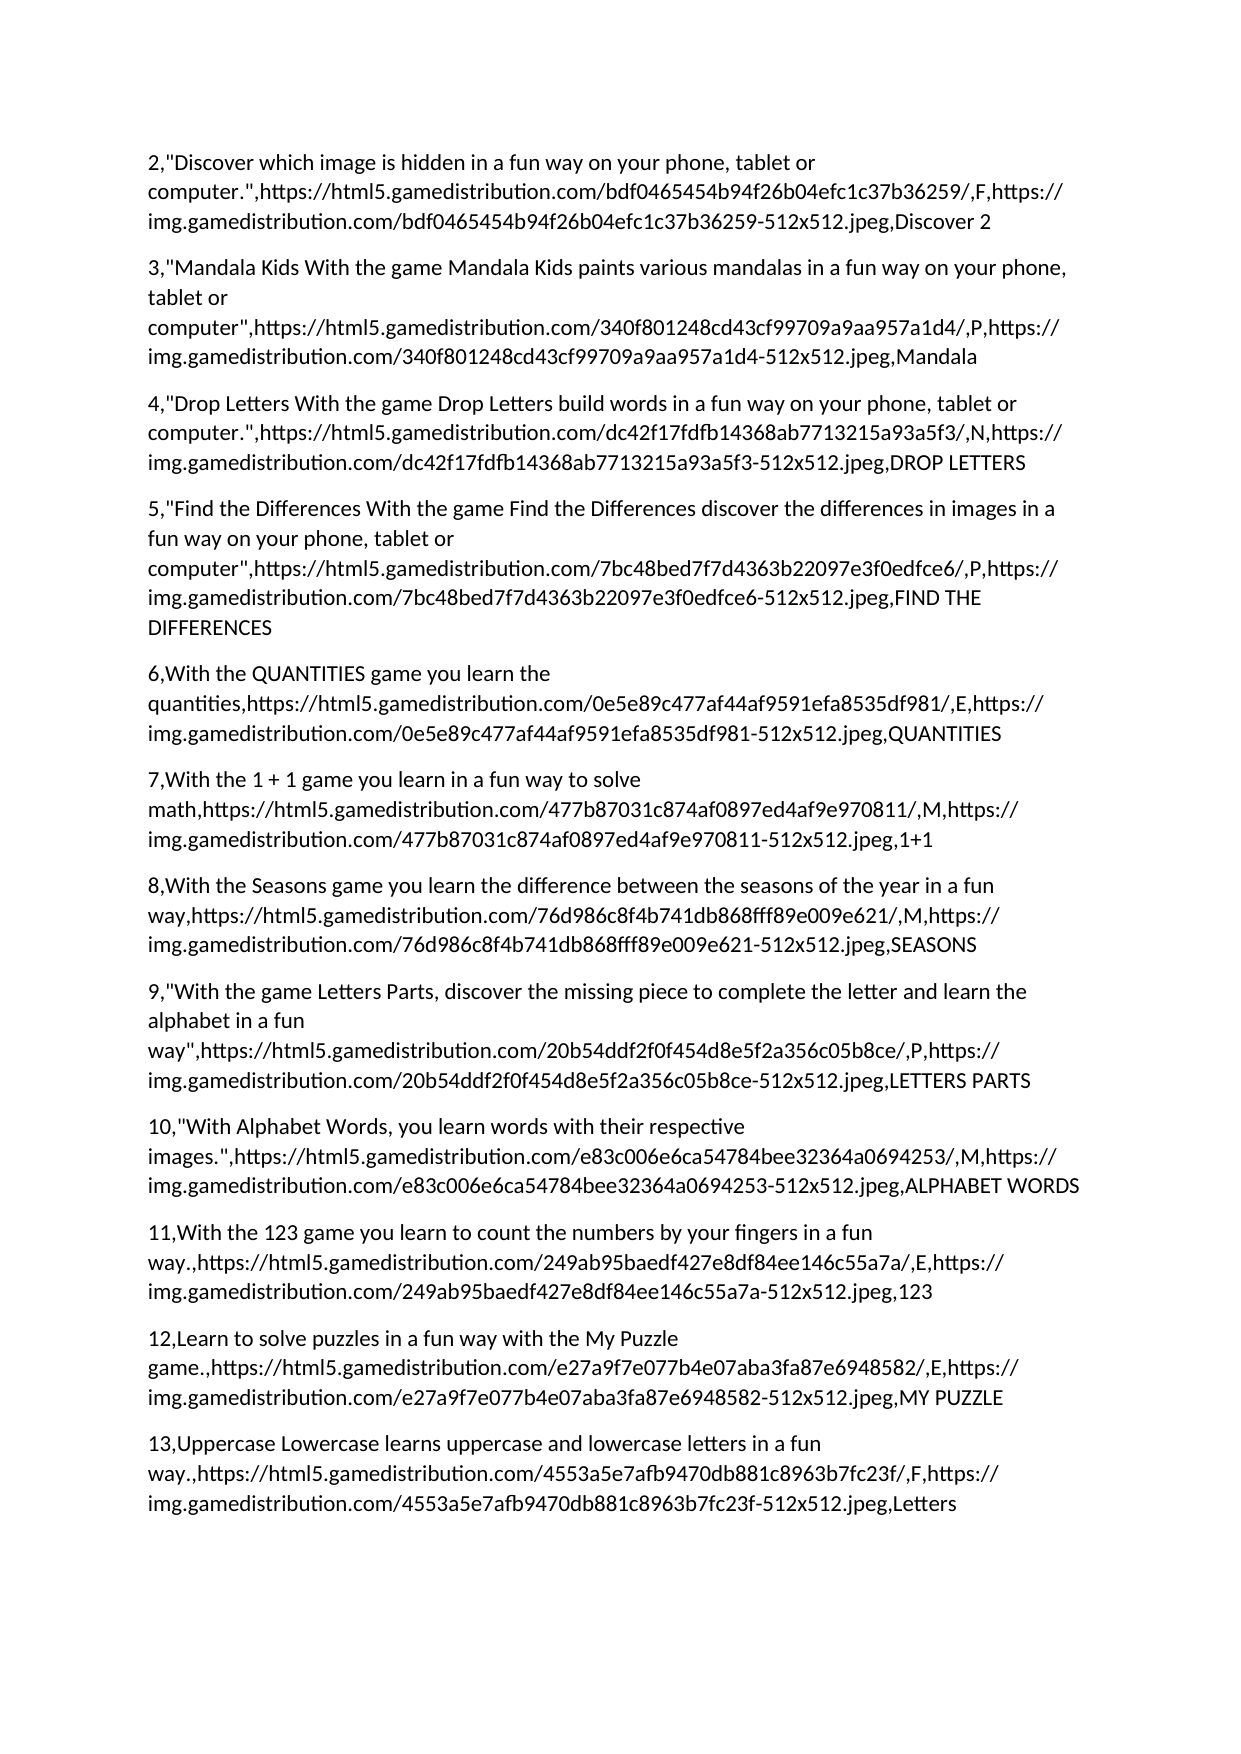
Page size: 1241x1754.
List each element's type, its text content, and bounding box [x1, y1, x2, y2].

text 4,"Drop Letters With the game Drop Letters build words in a fun way on your phone, tablet or computer.",https://html5.gamedistribution.com/dc42f17fdfb14368ab7713215a93a5f3/,N,https://img.gamedistribution.com/dc42f17fdfb14368ab7713215a93a5f3-512x512.jpeg,DROP LETTERS [148, 389, 1093, 476]
text 12,Learn to solve puzzles in a fun way with the My Puzzle game.,https://html5.gamedistribution.com/e27a9f7e077b4e07aba3fa87e6948582/,E,https://img.gamedistribution.com/e27a9f7e077b4e07aba3fa87e6948582-512x512.jpeg,MY PUZZLE [148, 1324, 1093, 1411]
text 8,With the Seasons game you learn the difference between the seasons of the year in a fun way,https://html5.gamedistribution.com/76d986c8f4b741db868fff89e009e621/,M,https://img.gamedistribution.com/76d986c8f4b741db868fff89e009e621-512x512.jpeg,SEASONS [148, 871, 1093, 958]
text 9,"With the game Letters Parts, discover the missing piece to complete the letter and learn the alphabet in a fun way",https://html5.gamedistribution.com/20b54ddf2f0f454d8e5f2a356c05b8ce/,P,https://img.gamedistribution.com/20b54ddf2f0f454d8e5f2a356c05b8ce-512x512.jpeg,LETTERS PARTS [148, 977, 1093, 1094]
text 7,With the 1 + 1 game you learn in a fun way to solve math,https://html5.gamedistribution.com/477b87031c874af0897ed4af9e970811/,M,https://img.gamedistribution.com/477b87031c874af0897ed4af9e970811-512x512.jpeg,1+1 [148, 765, 1093, 853]
text 2,"Discover which image is hidden in a fun way on your phone, tablet or computer.",https://html5.gamedistribution.com/bdf0465454b94f26b04efc1c37b36259/,F,https://img.gamedistribution.com/bdf0465454b94f26b04efc1c37b36259-512x512.jpeg,Discover 2 [148, 148, 1093, 235]
text 11,With the 123 game you learn to count the numbers by your fingers in a fun way.,https://html5.gamedistribution.com/249ab95baedf427e8df84ee146c55a7a/,E,https://img.gamedistribution.com/249ab95baedf427e8df84ee146c55a7a-512x512.jpeg,123 [148, 1218, 1093, 1305]
text 5,"Find the Differences With the game Find the Differences discover the differences in images in a fun way on your phone, tablet or computer",https://html5.gamedistribution.com/7bc48bed7f7d4363b22097e3f0edfce6/,P,https://img.gamedistribution.com/7bc48bed7f7d4363b22097e3f0edfce6-512x512.jpeg,FIND THE DIFFERENCES [148, 494, 1093, 641]
text 3,"Mandala Kids With the game Mandala Kids paints various mandalas in a fun way on your phone, tablet or computer",https://html5.gamedistribution.com/340f801248cd43cf99709a9aa957a1d4/,P,https://img.gamedistribution.com/340f801248cd43cf99709a9aa957a1d4-512x512.jpeg,Mandala [148, 253, 1093, 370]
text 13,Uppercase Lowercase learns uppercase and lowercase letters in a fun way.,https://html5.gamedistribution.com/4553a5e7afb9470db881c8963b7fc23f/,F,https://img.gamedistribution.com/4553a5e7afb9470db881c8963b7fc23f-512x512.jpeg,Letters [148, 1429, 1093, 1517]
text 10,"With Alphabet Words, you learn words with their respective images.",https://html5.gamedistribution.com/e83c006e6ca54784bee32364a0694253/,M,https://img.gamedistribution.com/e83c006e6ca54784bee32364a0694253-512x512.jpeg,ALPHABET WORDS [148, 1112, 1093, 1199]
text 6,With the QUANTITIES game you learn the quantities,https://html5.gamedistribution.com/0e5e89c477af44af9591efa8535df981/,E,https://img.gamedistribution.com/0e5e89c477af44af9591efa8535df981-512x512.jpeg,QUANTITIES [148, 659, 1093, 747]
